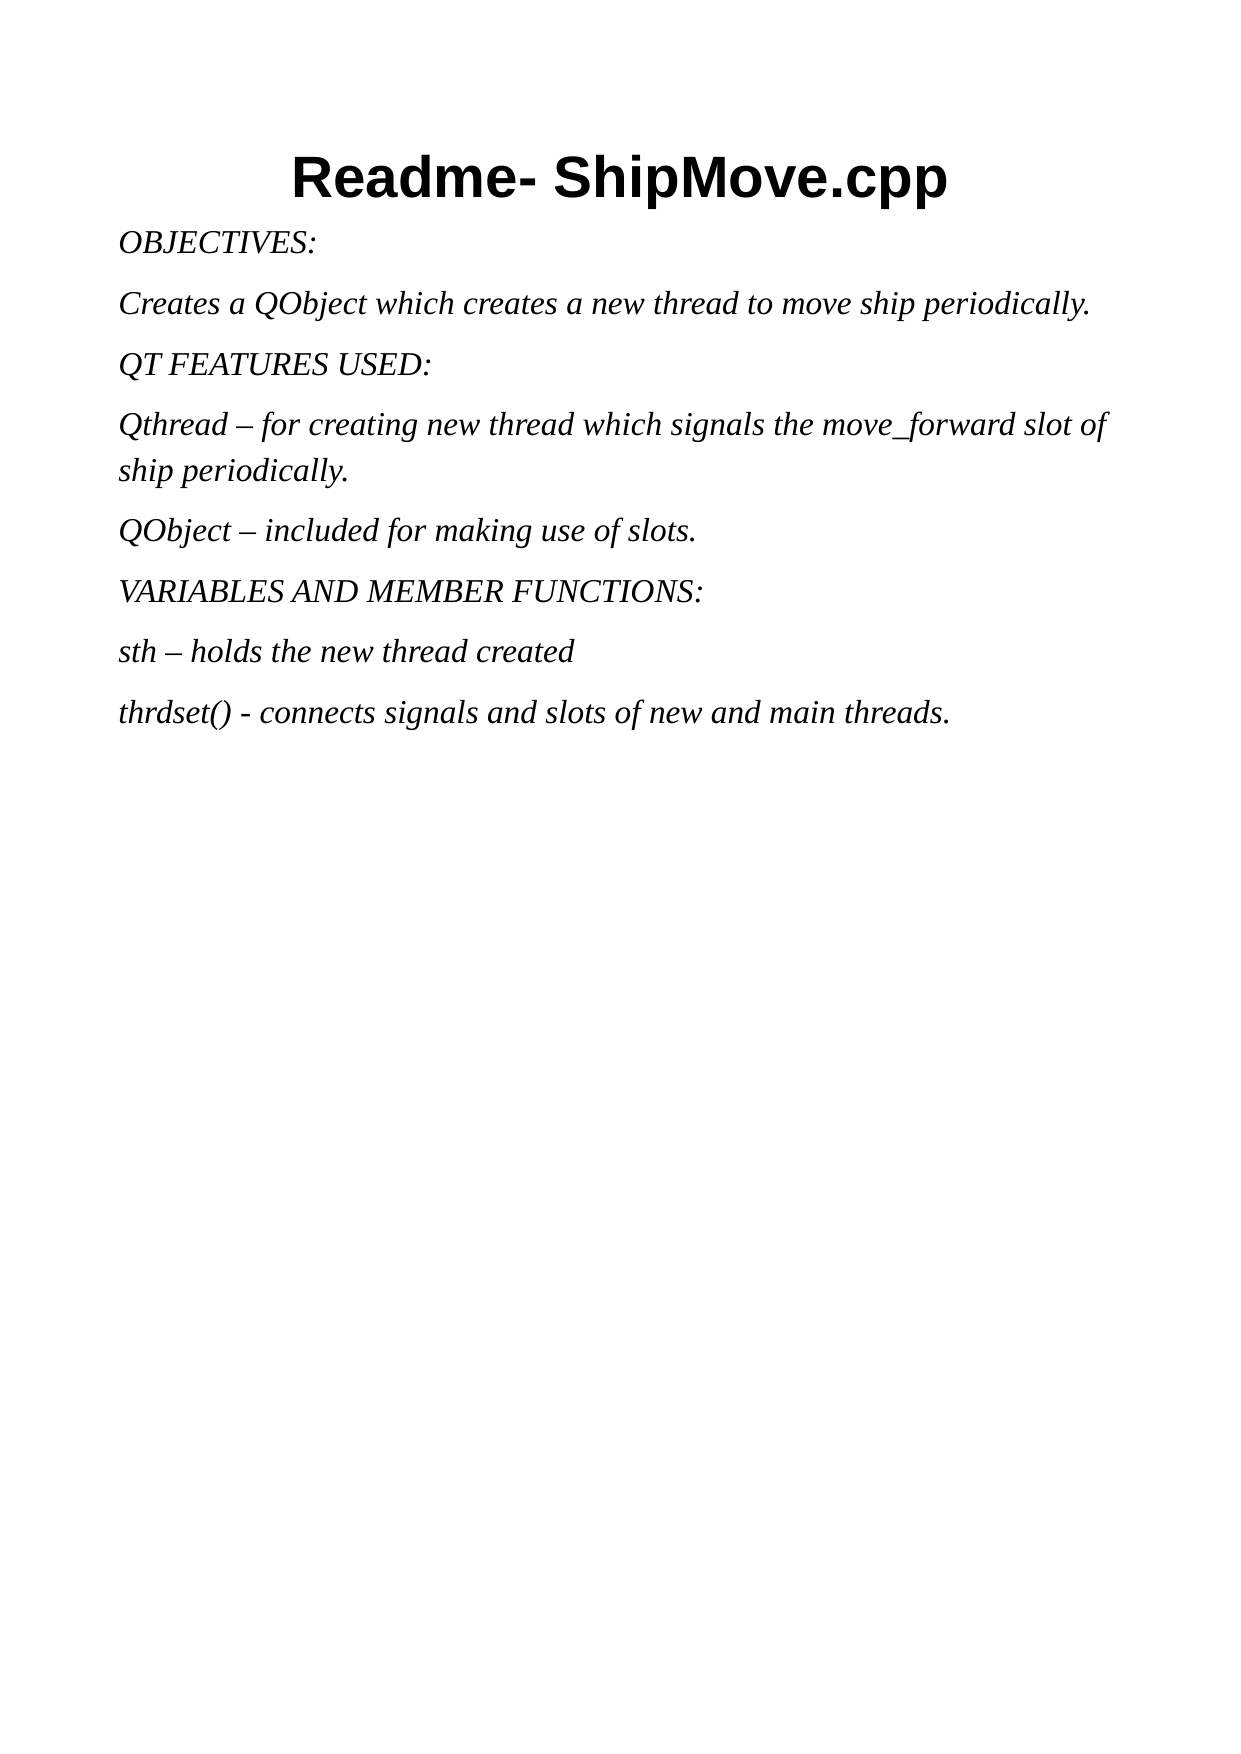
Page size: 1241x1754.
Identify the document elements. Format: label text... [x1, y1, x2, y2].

text QObject – included for making use of slots. [118, 511, 1122, 549]
text thrdset() - connects signals and slots of new and main threads. [118, 692, 1122, 731]
text Qthread – for creating new thread which signals the move_forward slot of ship periodically. [118, 404, 1122, 488]
text QT FEATURES USED: [118, 344, 1122, 382]
text sth – holds the new thread created [118, 632, 1122, 670]
title Readme- ShipMove.cpp [118, 143, 1122, 210]
text Creates a QObject which creates a new thread to move ship periodically. [118, 283, 1122, 322]
text OBJECTIVES: [118, 223, 1122, 261]
text VARIABLES AND MEMBER FUNCTIONS: [118, 571, 1122, 609]
